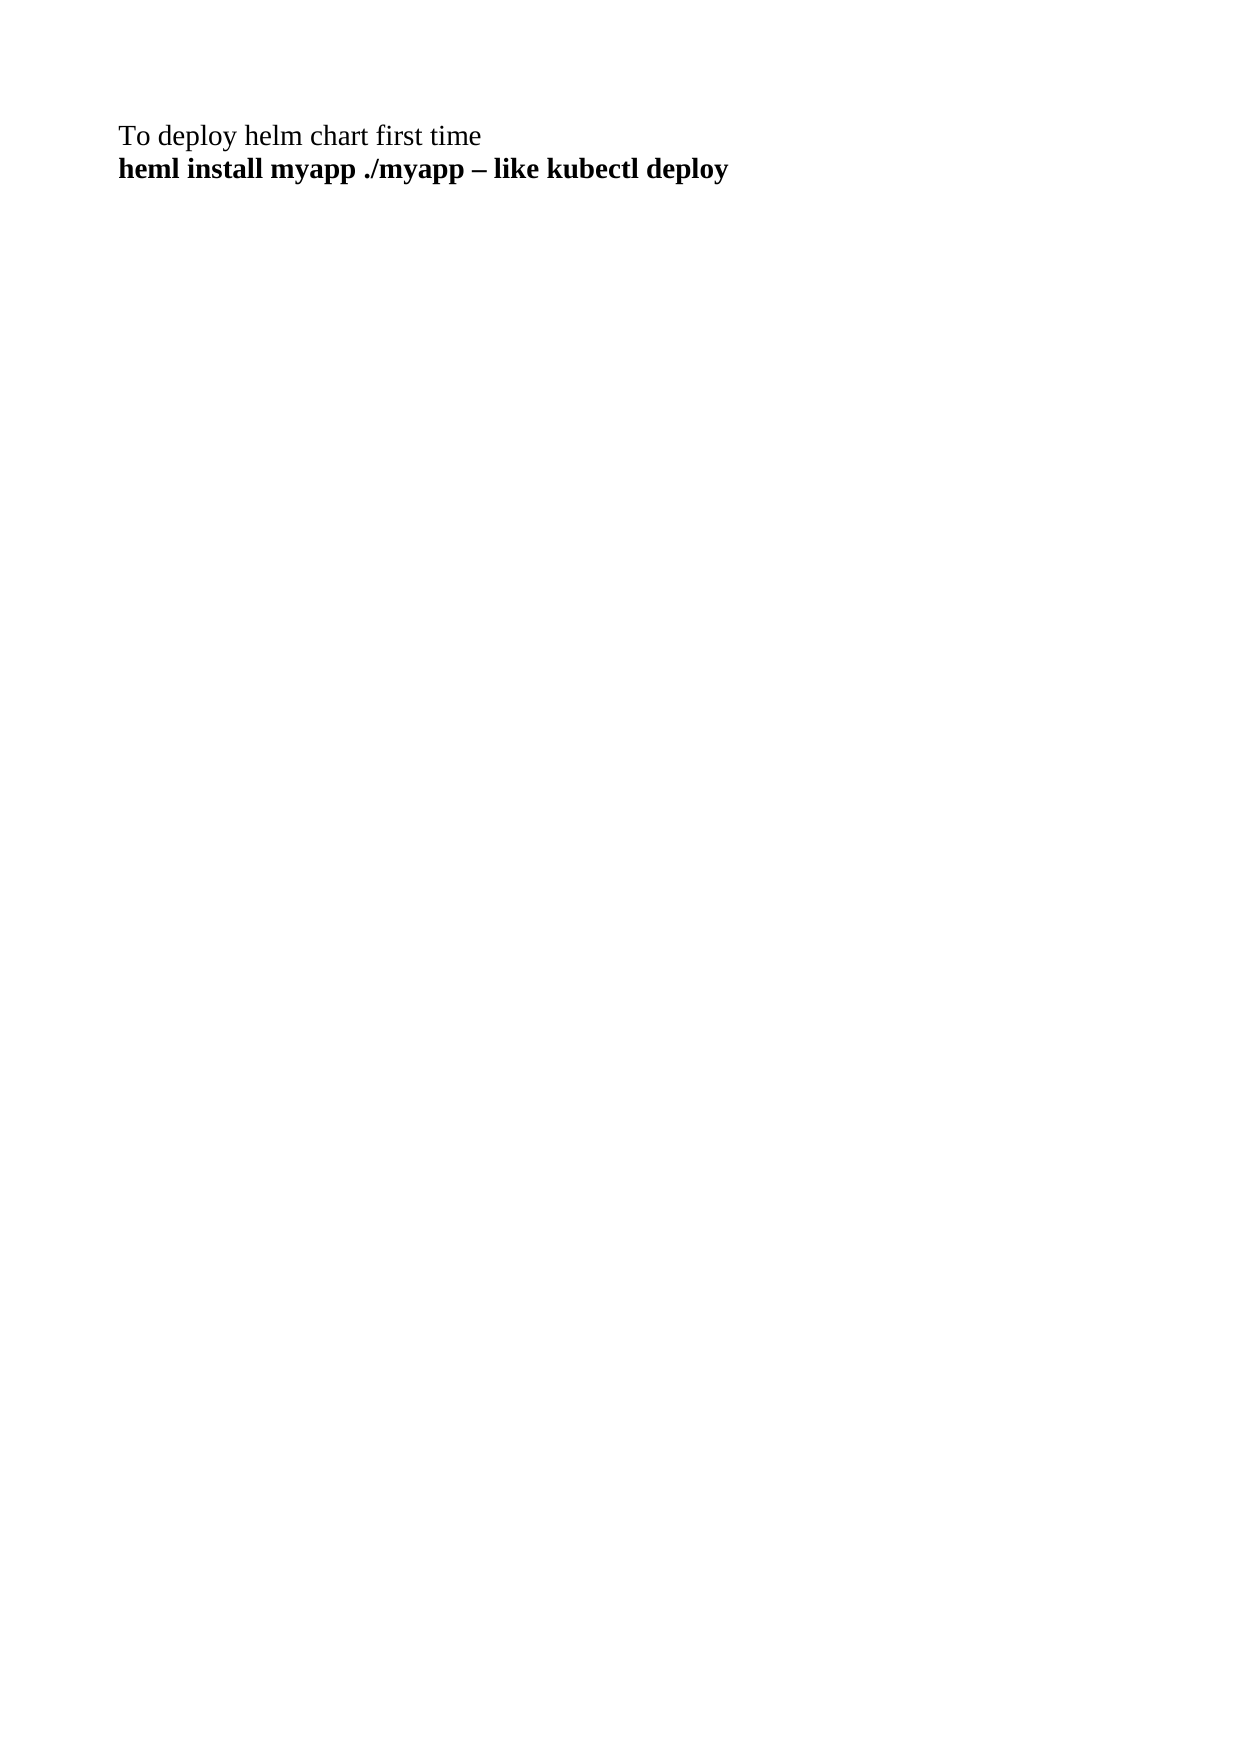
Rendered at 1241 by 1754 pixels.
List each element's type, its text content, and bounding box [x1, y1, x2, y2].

text heml install myapp ./myapp – like kubectl deploy [118, 152, 1122, 185]
text To deploy helm chart first time [118, 118, 1122, 152]
